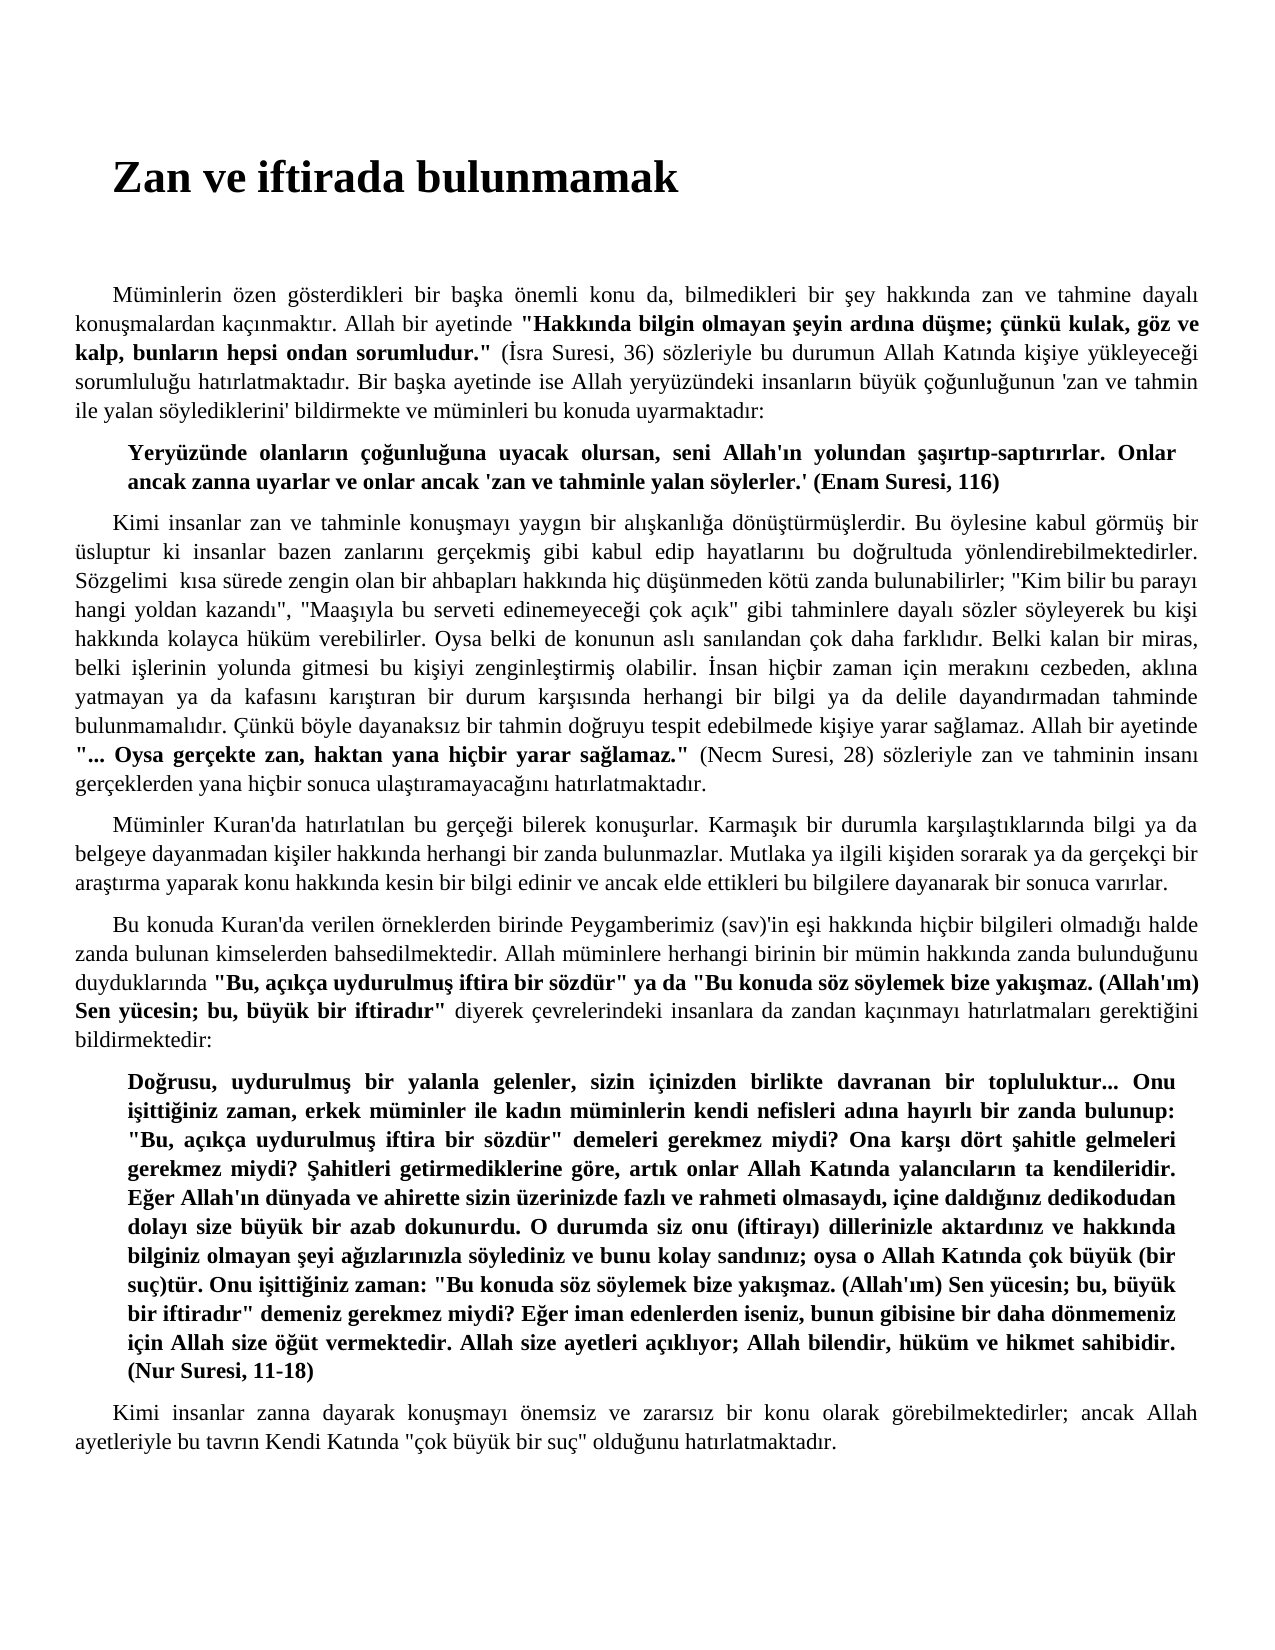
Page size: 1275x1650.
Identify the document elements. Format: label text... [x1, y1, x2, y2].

text Bu konuda Kuran'da verilen örneklerden birinde Peygamberimiz (sav)'in eşi hakkında hiçbir bilgileri olmadığı halde zanda bulunan kimselerden bahsedilmektedir. Allah müminlere herhangi birinin bir mümin hakkında zanda bulunduğunu duyduklarında "Bu, açıkça uydurulmuş iftira bir sözdür" ya da "Bu konuda söz söylemek bize yakışmaz. (Allah'ım) Sen yücesin; bu, büyük bir iftiradır" diyerek çevrelerindeki insanlara da zandan kaçınmayı hatırlatmaları gerektiğini bildirmektedir: [75, 911, 1200, 1053]
text Kimi insanlar zanna dayarak konuşmayı önemsiz ve zararsız bir konu olarak görebilmektedirler; ancak Allah ayetleriyle bu tavrın Kendi Katında "çok büyük bir suç" olduğunu hatırlatmaktadır. [75, 1399, 1200, 1454]
subtitle Zan ve iftirada bulunmamak [112, 150, 1200, 203]
text Kimi insanlar zan ve tahminle konuşmayı yaygın bir alışkanlığa dönüştürmüşlerdir. Bu öylesine kabul görmüş bir üsluptur ki insanlar bazen zanlarını gerçekmiş gibi kabul edip hayatlarını bu doğrultuda yönlendirebilmektedirler. Sözgelimi kısa sürede zengin olan bir ahbapları hakkında hiç düşünmeden kötü zanda bulunabilirler; "Kim bilir bu parayı hangi yoldan kazandı", "Maaşıyla bu serveti edinemeyeceği çok açık" gibi tahminlere dayalı sözler söyleyerek bu kişi hakkında kolayca hüküm verebilirler. Oysa belki de konunun aslı sanılandan çok daha farklıdır. Belki kalan bir miras, belki işlerinin yolunda gitmesi bu kişiyi zenginleştirmiş olabilir. İnsan hiçbir zaman için merakını cezbeden, aklına yatmayan ya da kafasını karıştıran bir durum karşısında herhangi bir bilgi ya da delile dayandırmadan tahminde bulunmamalıdır. Çünkü böyle dayanaksız bir tahmin doğruyu tespit edebilmede kişiye yarar sağlamaz. Allah bir ayetinde "... Oysa gerçekte zan, haktan yana hiçbir yarar sağlamaz." (Necm Suresi, 28) sözleriyle zan ve tahminin insanı gerçeklerden yana hiçbir sonuca ulaştıramayacağını hatırlatmaktadır. [75, 509, 1200, 796]
text Yeryüzünde olanların çoğunluğuna uyacak olursan, seni Allah'ın yolundan şaşırtıp-saptırırlar. Onlar ancak zanna uyarlar ve onlar ancak 'zan ve tahminle yalan söylerler.' (Enam Suresi, 116) [127, 439, 1177, 494]
text Müminlerin özen gösterdikleri bir başka önemli konu da, bilmedikleri bir şey hakkında zan ve tahmine dayalı konuşmalardan kaçınmaktır. Allah bir ayetinde "Hakkında bilgin olmayan şeyin ardına düşme; çünkü kulak, göz ve kalp, bunların hepsi ondan sorumludur." (İsra Suresi, 36) sözleriyle bu durumun Allah Katında kişiye yükleyeceği sorumluluğu hatırlatmaktadır. Bir başka ayetinde ise Allah yeryüzündeki insanların büyük çoğunluğunun 'zan ve tahmin ile yalan söylediklerini' bildirmekte ve müminleri bu konuda uyarmaktadır: [75, 281, 1200, 424]
text Müminler Kuran'da hatırlatılan bu gerçeği bilerek konuşurlar. Karmaşık bir durumla karşılaştıklarında bilgi ya da belgeye dayanmadan kişiler hakkında herhangi bir zanda bulunmazlar. Mutlaka ya ilgili kişiden sorarak ya da gerçekçi bir araştırma yaparak konu hakkında kesin bir bilgi edinir ve ancak elde ettikleri bu bilgilere dayanarak bir sonuca varırlar. [75, 811, 1200, 896]
text Doğrusu, uydurulmuş bir yalanla gelenler, sizin içinizden birlikte davranan bir topluluktur... Onu işittiğiniz zaman, erkek müminler ile kadın müminlerin kendi nefisleri adına hayırlı bir zanda bulunup: "Bu, açıkça uydurulmuş iftira bir sözdür" demeleri gerekmez miydi? Ona karşı dört şahitle gelmeleri gerekmez miydi? Şahitleri getirmediklerine göre, artık onlar Allah Katında yalancıların ta kendileridir. Eğer Allah'ın dünyada ve ahirette sizin üzerinizde fazlı ve rahmeti olmasaydı, içine daldığınız dedikodudan dolayı size büyük bir azab dokunurdu. O durumda siz onu (iftirayı) dillerinizle aktardınız ve hakkında bilginiz olmayan şeyi ağızlarınızla söylediniz ve bunu kolay sandınız; oysa o Allah Katında çok büyük (bir suç)tür. Onu işittiğiniz zaman: "Bu konuda söz söylemek bize yakışmaz. (Allah'ım) Sen yücesin; bu, büyük bir iftiradır" demeniz gerekmez miydi? Eğer iman edenlerden iseniz, bunun gibisine bir daha dönmemeniz için Allah size öğüt vermektedir. Allah size ayetleri açıklıyor; Allah bilendir, hüküm ve hikmet sahibidir. (Nur Suresi, 11-18) [127, 1068, 1177, 1384]
